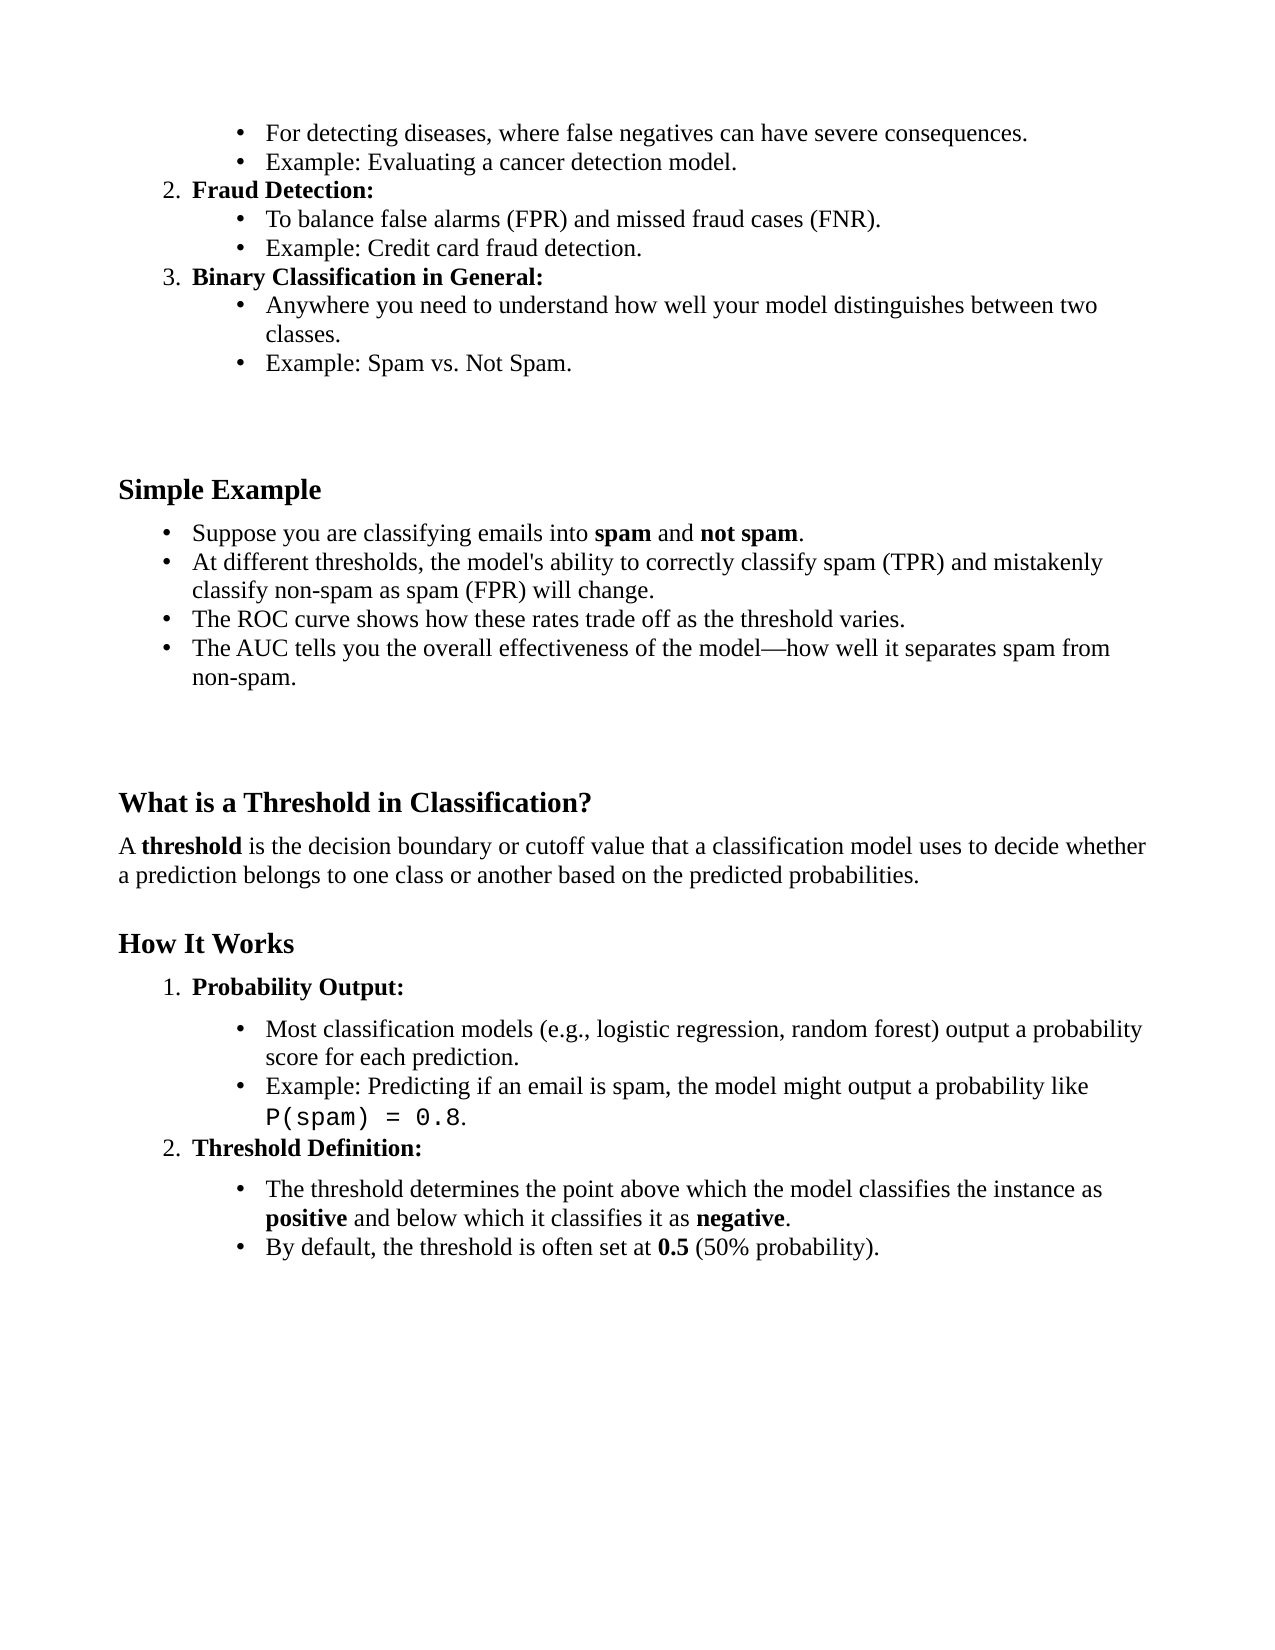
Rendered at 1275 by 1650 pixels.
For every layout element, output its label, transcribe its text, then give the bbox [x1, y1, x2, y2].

list By default, the threshold is often set at 0.5 (50% probability). [236, 1232, 1157, 1260]
list Threshold Definition: [162, 1133, 1157, 1162]
list Anywhere you need to understand how well your model distinguishes between two classes. [236, 291, 1157, 348]
list Fraud Detection: [162, 176, 1157, 204]
list Most classification models (e.g., logistic regression, random forest) output a probability score for each prediction. [236, 1014, 1157, 1071]
list Example: Credit card fraud detection. [236, 233, 1157, 262]
list Binary Classification in General: [162, 262, 1157, 291]
list To balance false alarms (FPR) and missed fraud cases (FNR). [236, 204, 1157, 233]
subtitle What is a Threshold in Classification? [118, 785, 1157, 819]
list Example: Evaluating a cancer detection model. [236, 147, 1157, 176]
list At different thresholds, the model's ability to correctly classify spam (TPR) and mistakenly classify non-spam as spam (FPR) will change. [162, 547, 1157, 604]
text A threshold is the decision boundary or cutoff value that a classification model uses to decide whether a prediction belongs to one class or another based on the predicted probabilities. [118, 831, 1157, 889]
list Suppose you are classifying emails into spam and not spam. [162, 518, 1157, 547]
list Probability Output: [162, 972, 1157, 1001]
subtitle Simple Example [118, 472, 1157, 505]
list The AUC tells you the overall effectiveness of the model—how well it separates spam from non-spam. [162, 633, 1157, 690]
list Example: Spam vs. Not Spam. [236, 348, 1157, 377]
subtitle How It Works [118, 926, 1157, 960]
list For detecting diseases, where false negatives can have severe consequences. [236, 118, 1157, 147]
list The threshold determines the point above which the model classifies the instance as positive and below which it classifies it as negative. [236, 1174, 1157, 1232]
list The ROC curve shows how these rates trade off as the threshold varies. [162, 604, 1157, 633]
list Example: Predicting if an email is spam, the model might output a probability like P(spam) = 0.8. [236, 1071, 1157, 1133]
